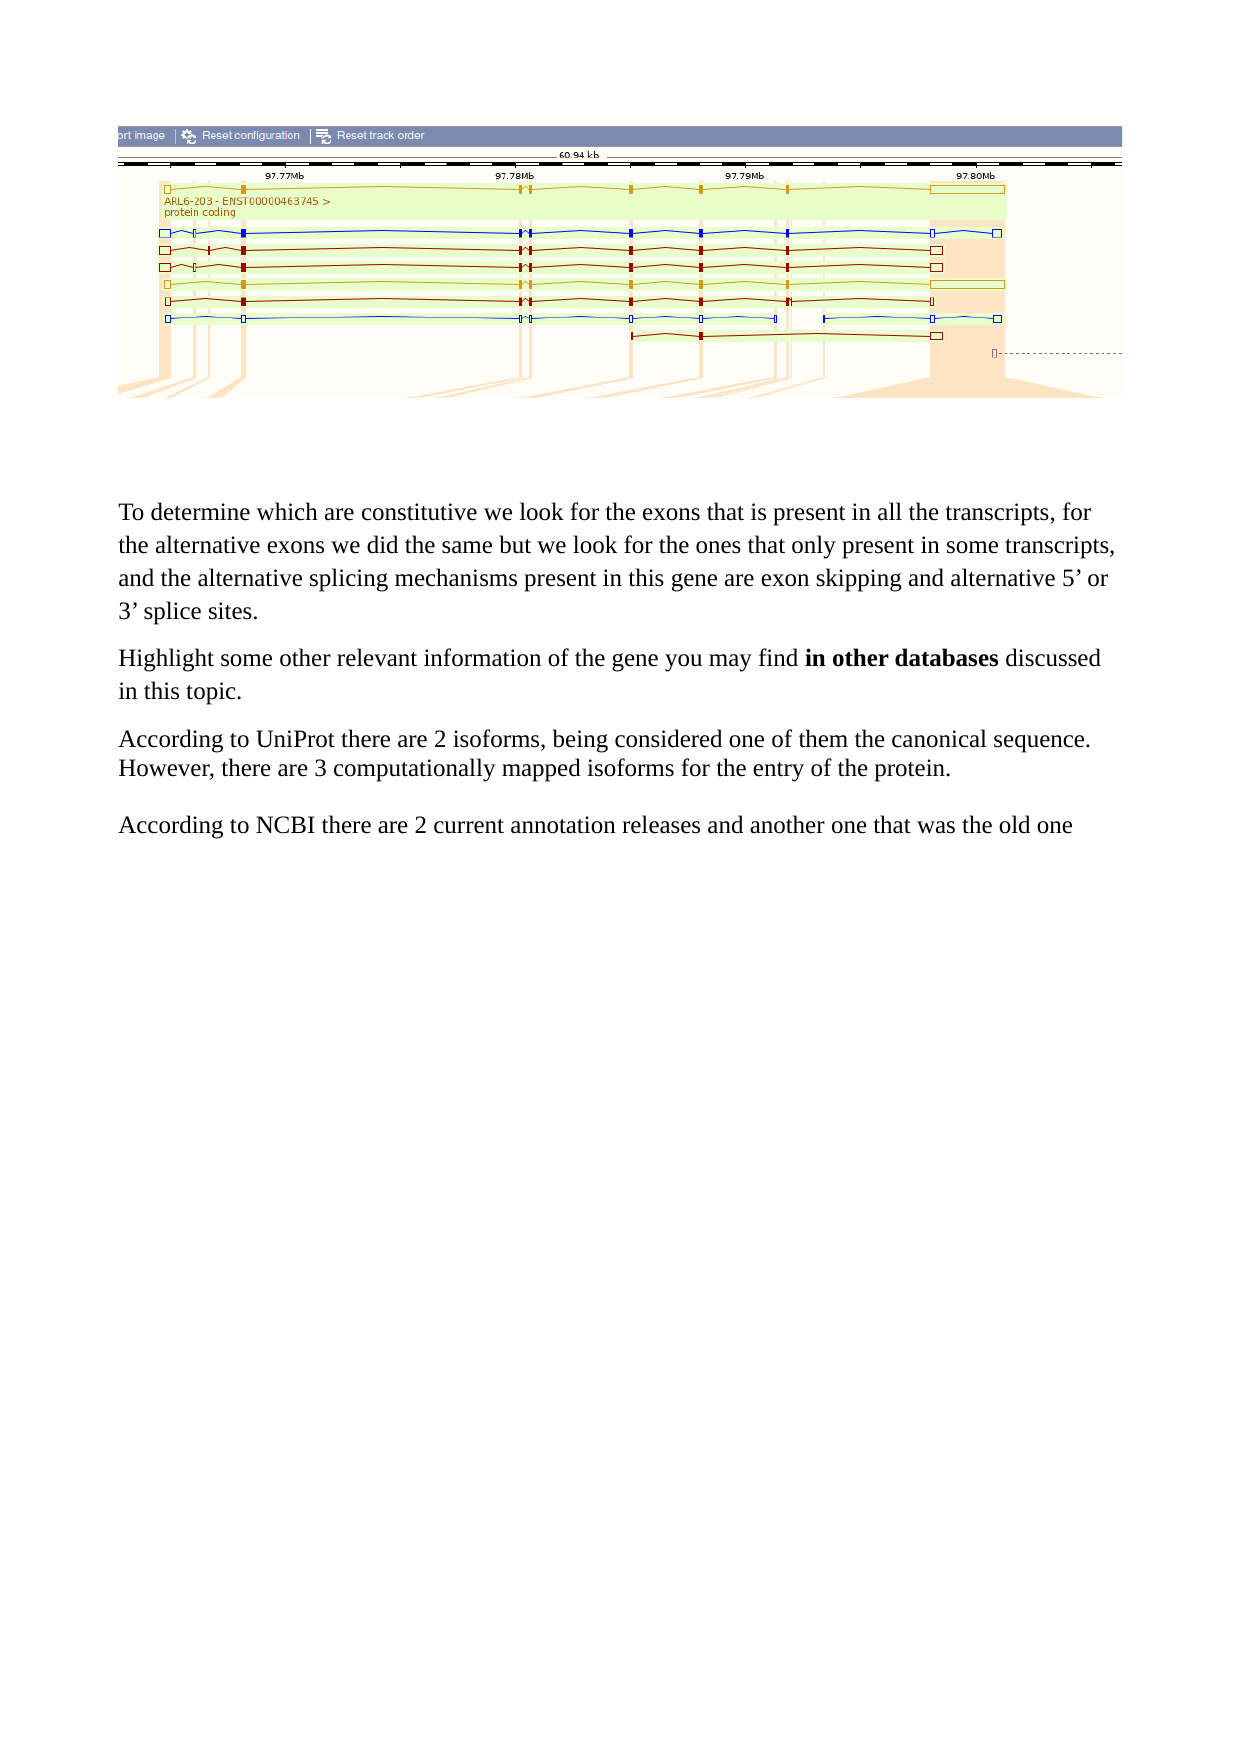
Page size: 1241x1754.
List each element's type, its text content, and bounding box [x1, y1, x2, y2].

picture [118, 118, 1123, 398]
text To determine which are constitutive we look for the exons that is present in all the transcripts, for the alternative exons we did the same but we look for the ones that only present in some transcripts, and the alternative splicing mechanisms present in this gene are exon skipping and alternative 5’ or 3’ splice sites. [118, 497, 1122, 624]
text According to NCBI there are 2 current annotation releases and another one that was the old one [118, 810, 1122, 839]
text Highlight some other relevant information of the gene you may find in other databases discussed in this topic. [118, 643, 1122, 705]
text According to UniProt there are 2 isoforms, being considered one of them the canonical sequence. However, there are 3 computationally mapped isoforms for the entry of the protein. [118, 724, 1122, 782]
